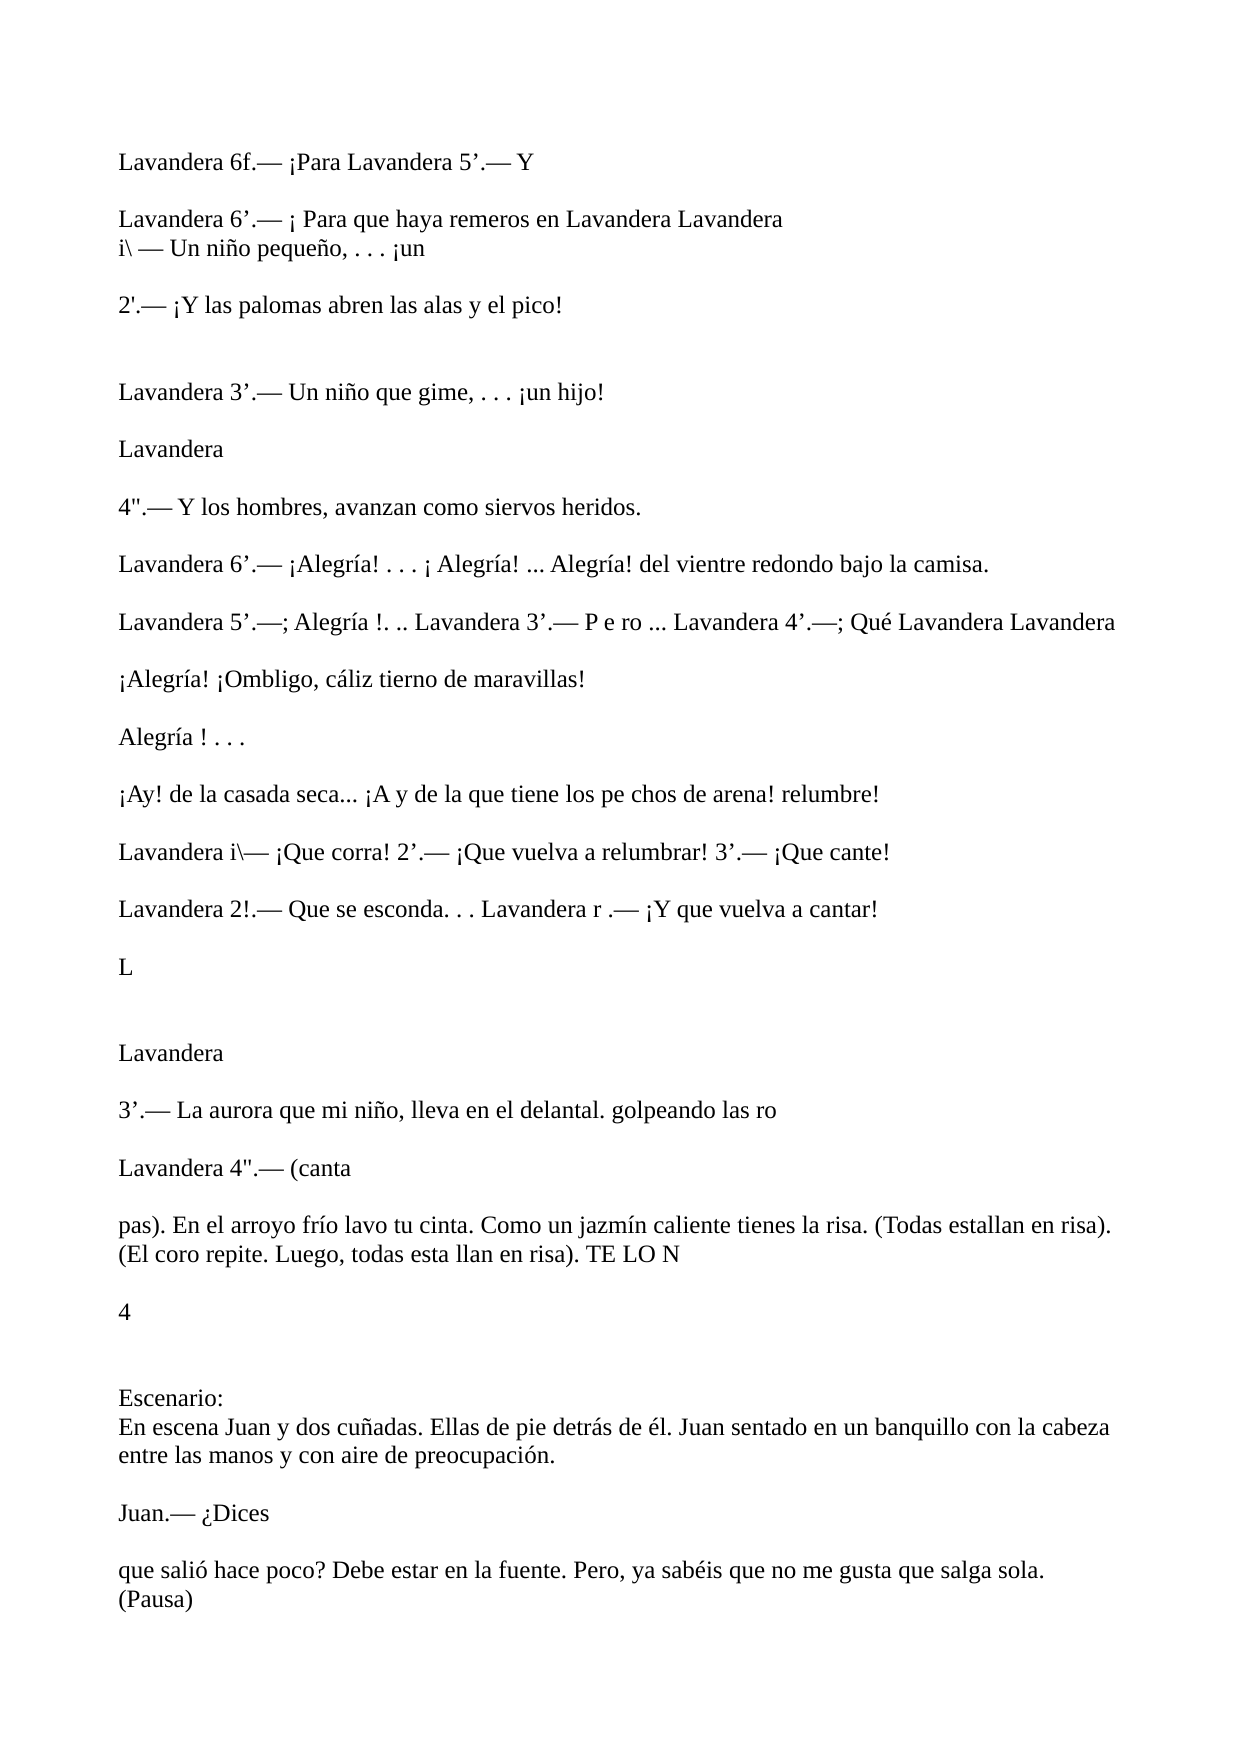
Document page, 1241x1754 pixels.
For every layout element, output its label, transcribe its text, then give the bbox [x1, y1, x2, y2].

text ¡Alegría! ¡Ombligo, cáliz tierno de maravillas! [118, 664, 1122, 693]
text ¡Ay! de la casada seca... ¡A y de la que tiene los pe­ chos de arena! relumbre! [118, 779, 1122, 808]
text En escena Juan y dos cuñadas. Ellas de pie detrás de él. Juan sentado en un banquillo con la cabeza entre las manos y con aire de preocupación. [118, 1412, 1122, 1469]
text pas). En el arroyo frío lavo tu cinta. Como un jazmín caliente tienes la risa. (Todas estallan en risa). (El coro repite. Luego, todas esta­ llan en risa). TE LO N [118, 1211, 1122, 1268]
text L [118, 952, 1122, 981]
text 4".— Y los hombres, avanzan como siervos heridos. [118, 492, 1122, 521]
text Lavandera 6f.— ¡Para Lavandera 5’.— Y [118, 147, 1122, 176]
text Lavandera 6’.— ¡Alegría! . . . ¡ Alegría! ... Alegría! del vientre redondo bajo la camisa. [118, 549, 1122, 578]
text que salió hace poco? Debe estar en la fuente. Pero, ya sabéis que no me gusta que salga sola. (Pausa) [118, 1556, 1122, 1613]
text Escenario: [118, 1383, 1122, 1412]
text Lavandera 6’.— ¡ Para que haya remeros en Lavandera Lavandera [118, 204, 1122, 233]
text Lavandera [118, 434, 1122, 463]
text Lavandera 4".— (canta [118, 1153, 1122, 1182]
text 4 [118, 1297, 1122, 1326]
text Lavandera [118, 1038, 1122, 1067]
text 3’.— La aurora que mi niño, lleva en el delantal. golpeando las ro­ [118, 1096, 1122, 1124]
text i\ — Un niño pequeño, . . . ¡un [118, 233, 1122, 262]
text 2'.— ¡Y las palomas abren las alas y el pico! [118, 291, 1122, 319]
text Alegría ! . . . [118, 722, 1122, 751]
text Lavandera 2!.— Que se esconda. . . Lavandera r .— ¡Y que vuelva a cantar! [118, 894, 1122, 923]
text Lavandera 3’.— Un niño que gime, . . . ¡un hijo! [118, 377, 1122, 406]
text Juan.— ¿Dices [118, 1498, 1122, 1527]
text Lavandera 5’.—; Alegría !. .. Lavandera 3’.— P e ro ... Lavandera 4’.—; Qué Lavandera Lavandera [118, 607, 1122, 636]
text Lavandera i\— ¡Que corra! 2’.— ¡Que vuelva a relumbrar! 3’.— ¡Que cante! [118, 837, 1122, 866]
